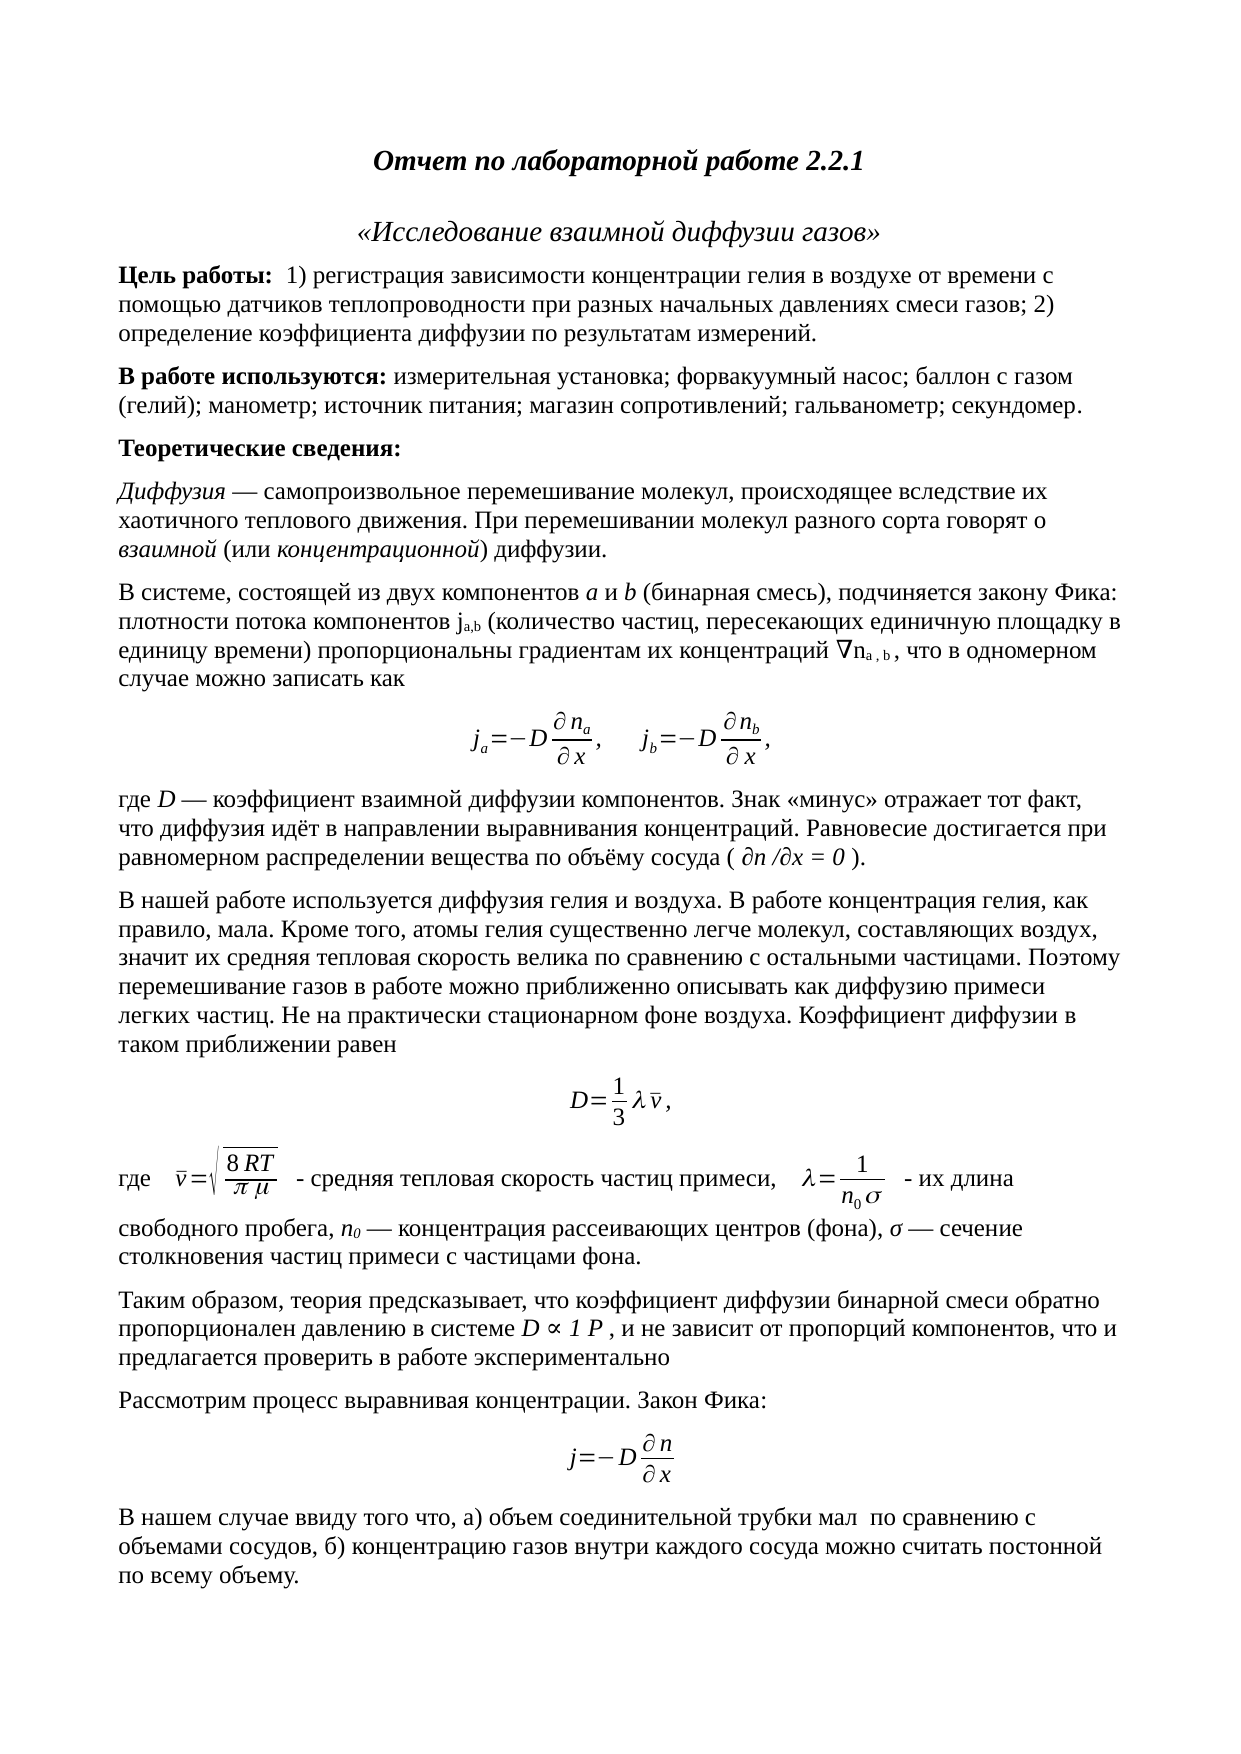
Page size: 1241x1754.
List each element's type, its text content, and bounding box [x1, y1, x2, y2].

text В нашем случае ввиду того что, а) объем соединительной трубки мал по сравнению с объемами сосудов, б) концентрацию газов внутри каждого сосуда можно считать постонной по всему объему. [118, 1502, 1122, 1589]
text Рассмотрим процесс выравнивая концентрации. Закон Фика: [118, 1386, 1122, 1414]
text В нашей работе используется диффузия гелия и воздуха. В работе концентрация гелия, как правило, мала. Кроме того, атомы гелия существенно легче молекул, составляющих воздух, значит их средняя тепловая скорость велика по сравнению с остальными частицами. Поэтому перемешивание газов в работе можно приближенно описывать как диффузию примеси легких частиц. Не на практически стационарном фоне воздуха. Коэффициент диффузии в таком приближении равен [118, 885, 1122, 1057]
text В системе, состоящей из двух компонентов a и b (бинарная смесь), подчиняется закону Фика: плотности потока компонентов ja,b (количество частиц, пересекающих единичную площадку в единицу времени) пропорциональны градиентам их концентраций ∇na , b , что в одномерном случае можно записать как [118, 577, 1122, 692]
title Отчет по лабораторной работе 2.2.1 [118, 143, 1122, 177]
text Цель работы: 1) регистрация зависимости концентрации гелия в воздухе от времени с помощью датчиков теплопроводности при разных начальных давлениях смеси газов; 2) определение коэффициента диффузии по результатам измерений. [118, 260, 1122, 346]
text Диффузия — самопроизвольное перемешивание молекул, происходящее вследствие их хаотичного теплового движения. При перемешивании молекул разного сорта говорят о взаимной (или концентрационной) диффузии. [118, 476, 1122, 563]
text где - средняя тепловая скорость частиц примеси, - их длина свободного пробега, n0 — концентрация рассеивающих центров (фона), σ — сечение столкновения частиц примеси с частицами фона. [118, 1146, 1122, 1270]
text где D — коэффициент взаимной диффузии компонентов. Знак «минус» отражает тот факт, что диффузия идёт в направлении выравнивания концентраций. Равновесие достигается при равномерном распределении вещества по объёму сосуда ( ∂n /∂x = 0 ). [118, 784, 1122, 870]
text Таким образом, теория предсказывает, что коэффициент диффузии бинарной смеси обратно пропорционален давлению в системе D ∝ 1 P , и не зависит от пропорций компонентов, что и предлагается проверить в работе экспериментально [118, 1285, 1122, 1371]
subtitle «Исследование взаимной диффузии газов» [118, 214, 1122, 248]
text В работе используются: измерительная установка; форвакуумный насос; баллон с газом (гелий); манометр; источник питания; магазин сопротивлений; гальванометр; секундомер. [118, 361, 1122, 418]
text Теоретические сведения: [118, 433, 1122, 462]
